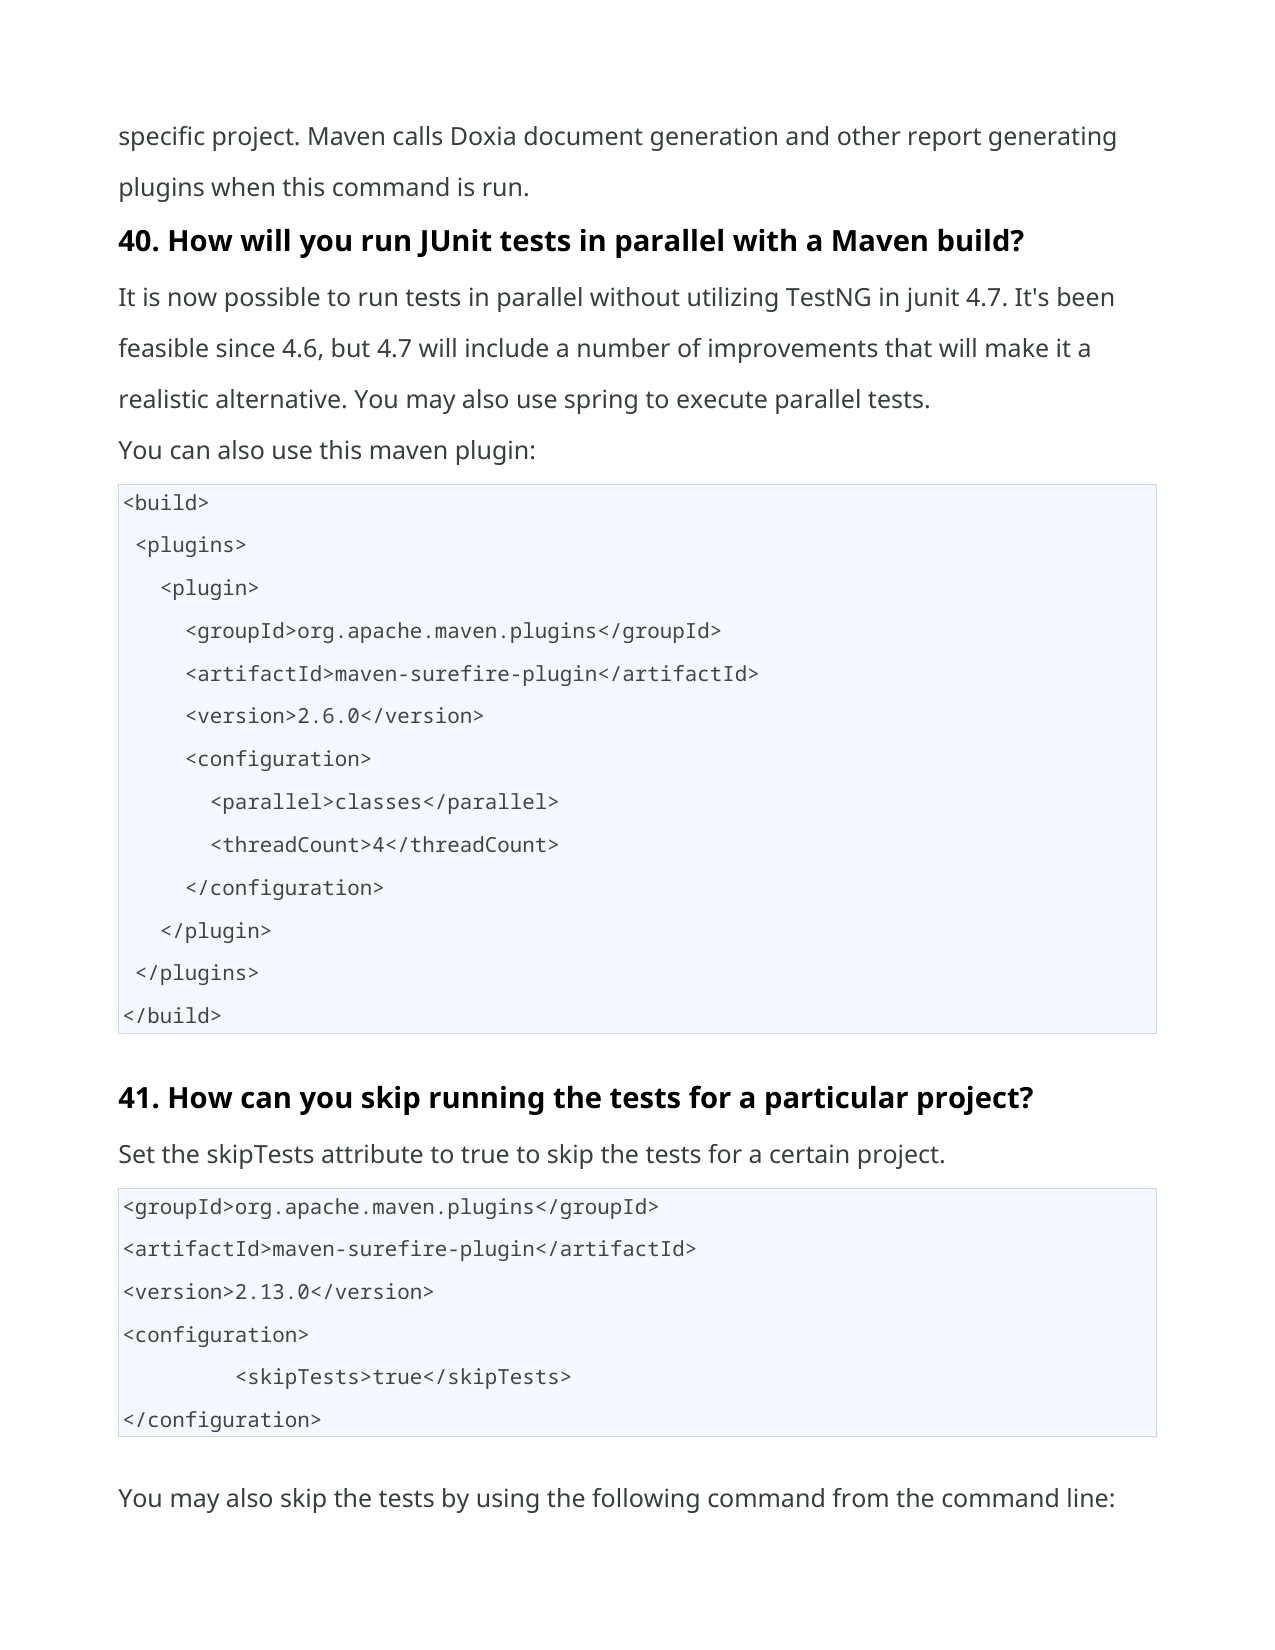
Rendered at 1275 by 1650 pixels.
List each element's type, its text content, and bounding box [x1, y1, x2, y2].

text <parallel>classes</parallel> [119, 783, 1156, 816]
text <plugins> [119, 526, 1156, 559]
text It is now possible to run tests in parallel without utilizing TestNG in junit 4.7. It's been feasible since 4.6, but 4.7 will include a number of improvements that will make it a realistic alternative. You may also use spring to execute parallel tests. [118, 280, 1157, 416]
text <configuration> [119, 1316, 1156, 1348]
text <version>2.13.0</version> [119, 1273, 1156, 1306]
text You may also skip the tests by using the following command from the command line: [118, 1481, 1157, 1515]
text </configuration> [119, 869, 1156, 901]
text Set the skipTests attribute to true to skip the tests for a certain project. [118, 1137, 1157, 1171]
text </plugin> [119, 912, 1156, 944]
text </build> [119, 997, 1156, 1033]
text <plugin> [119, 569, 1156, 602]
text <groupId>org.apache.maven.plugins</groupId> [119, 612, 1156, 644]
subtitle 41. How can you skip running the tests for a particular project? [118, 1077, 1157, 1117]
text <version>2.6.0</version> [119, 698, 1156, 730]
text <artifactId>maven-surefire-plugin</artifactId> [119, 655, 1156, 687]
text You can also use this maven plugin: [118, 433, 1157, 467]
text <configuration> [119, 741, 1156, 773]
text <build> [119, 485, 1156, 516]
text <skipTests>true</skipTests> [119, 1358, 1156, 1391]
subtitle 40. How will you run JUnit tests in parallel with a Maven build? [118, 220, 1157, 260]
text </plugins> [119, 954, 1156, 987]
text </configuration> [119, 1401, 1156, 1436]
text <artifactId>maven-surefire-plugin</artifactId> [119, 1231, 1156, 1263]
text <groupId>org.apache.maven.plugins</groupId> [119, 1189, 1156, 1220]
text specific project. Maven calls Doxia document generation and other report generating plugins when this command is run. [118, 118, 1157, 203]
text <threadCount>4</threadCount> [119, 826, 1156, 859]
